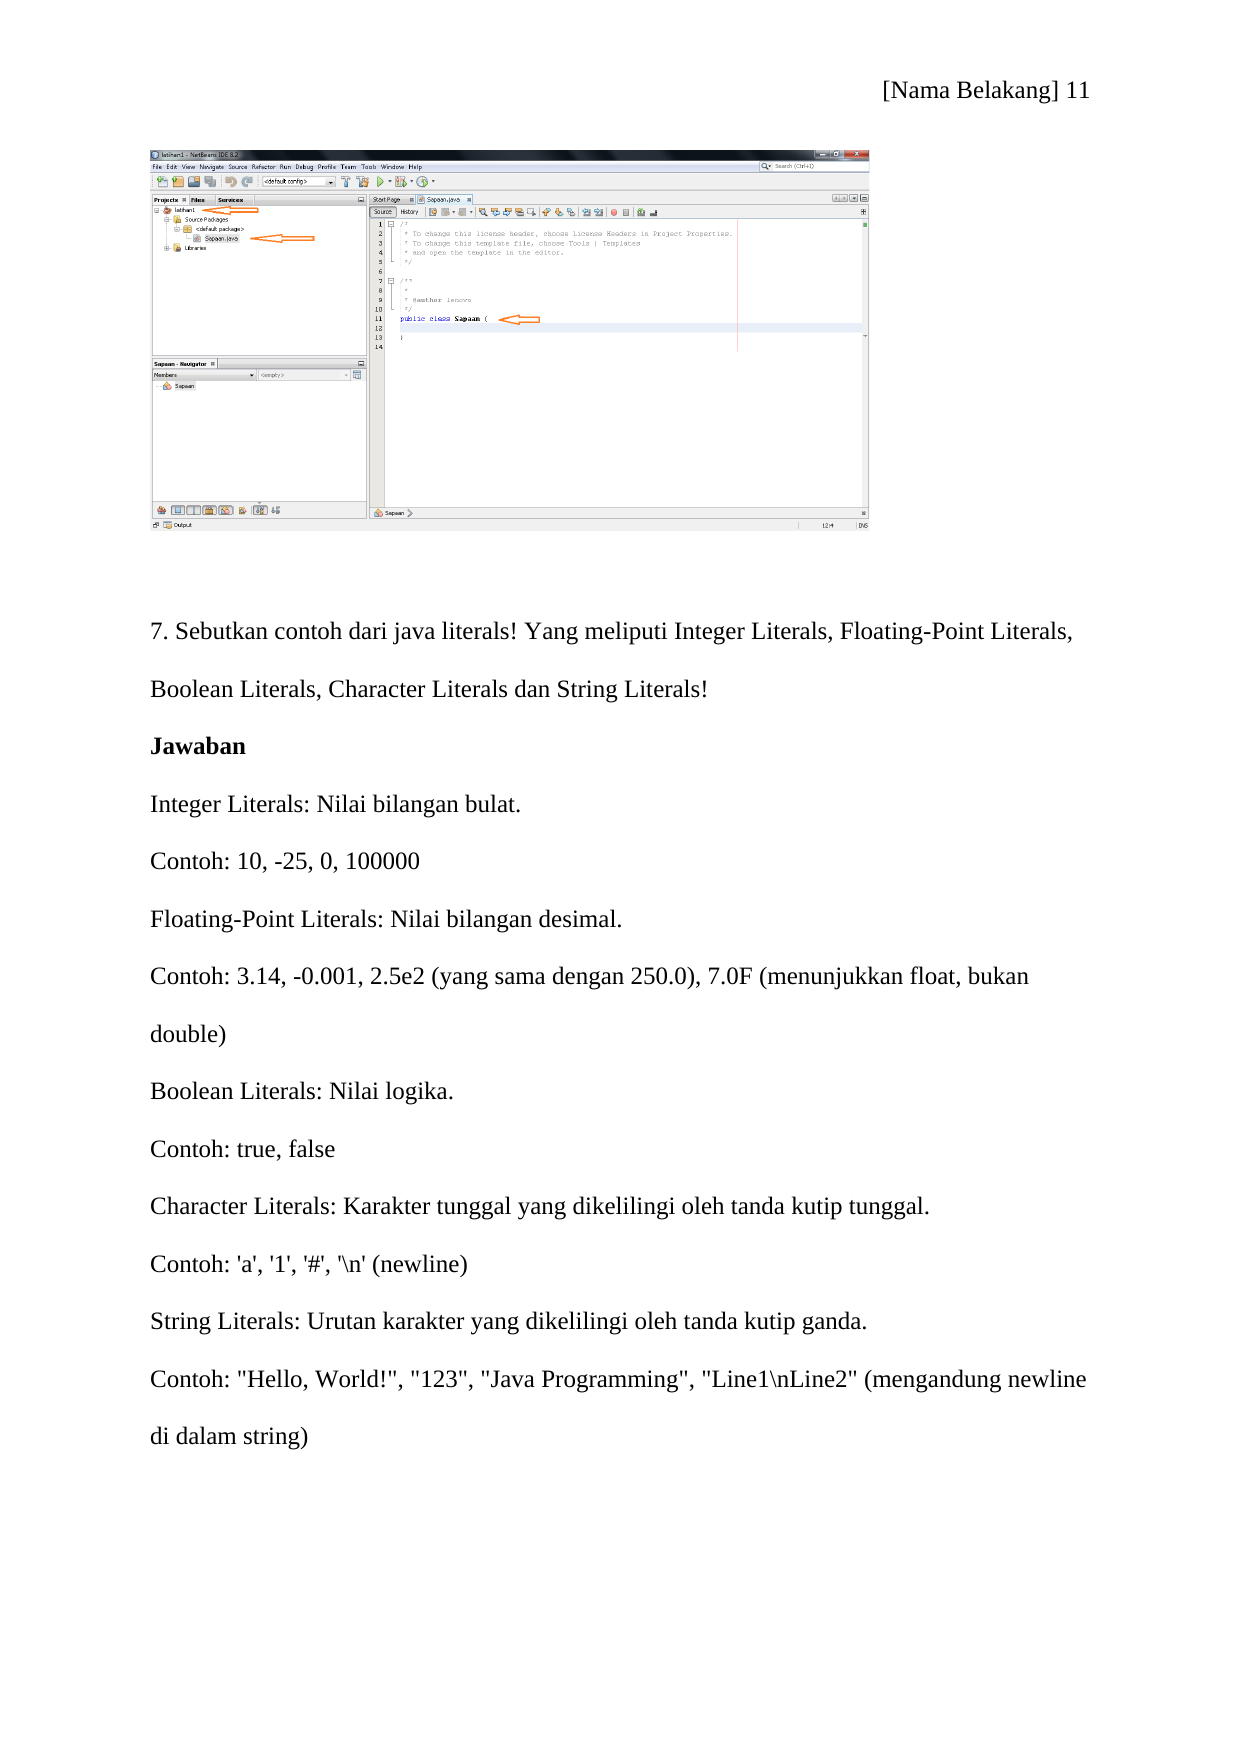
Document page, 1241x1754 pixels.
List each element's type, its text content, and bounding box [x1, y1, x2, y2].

text String Literals: Urutan karakter yang dikelilingi oleh tanda kutip ganda. [150, 1306, 1090, 1335]
text Contoh: 3.14, -0.001, 2.5e2 (yang sama dengan 250.0), 7.0F (menunjukkan float, bukan double) [150, 961, 1090, 1048]
text Boolean Literals: Nilai logika. [150, 1076, 1090, 1105]
text Jawaban [150, 731, 1090, 760]
text Contoh: true, false [150, 1134, 1090, 1163]
text Character Literals: Karakter tunggal yang dikelilingi oleh tanda kutip tunggal. [150, 1191, 1090, 1220]
text Contoh: 10, -25, 0, 100000 [150, 846, 1090, 875]
text Contoh: 'a', '1', '#', '\n' (newline) [150, 1249, 1090, 1278]
text 7. Sebutkan contoh dari java literals! Yang meliputi Integer Literals, Floating-Point Literals, Boolean Literals, Character Literals dan String Literals! [150, 616, 1090, 703]
text Contoh: "Hello, World!", "123", "Java Programming", "Line1\nLine2" (mengandung newline di dalam string) [150, 1364, 1090, 1450]
text Floating-Point Literals: Nilai bilangan desimal. [150, 904, 1090, 933]
text Integer Literals: Nilai bilangan bulat. [150, 789, 1090, 818]
